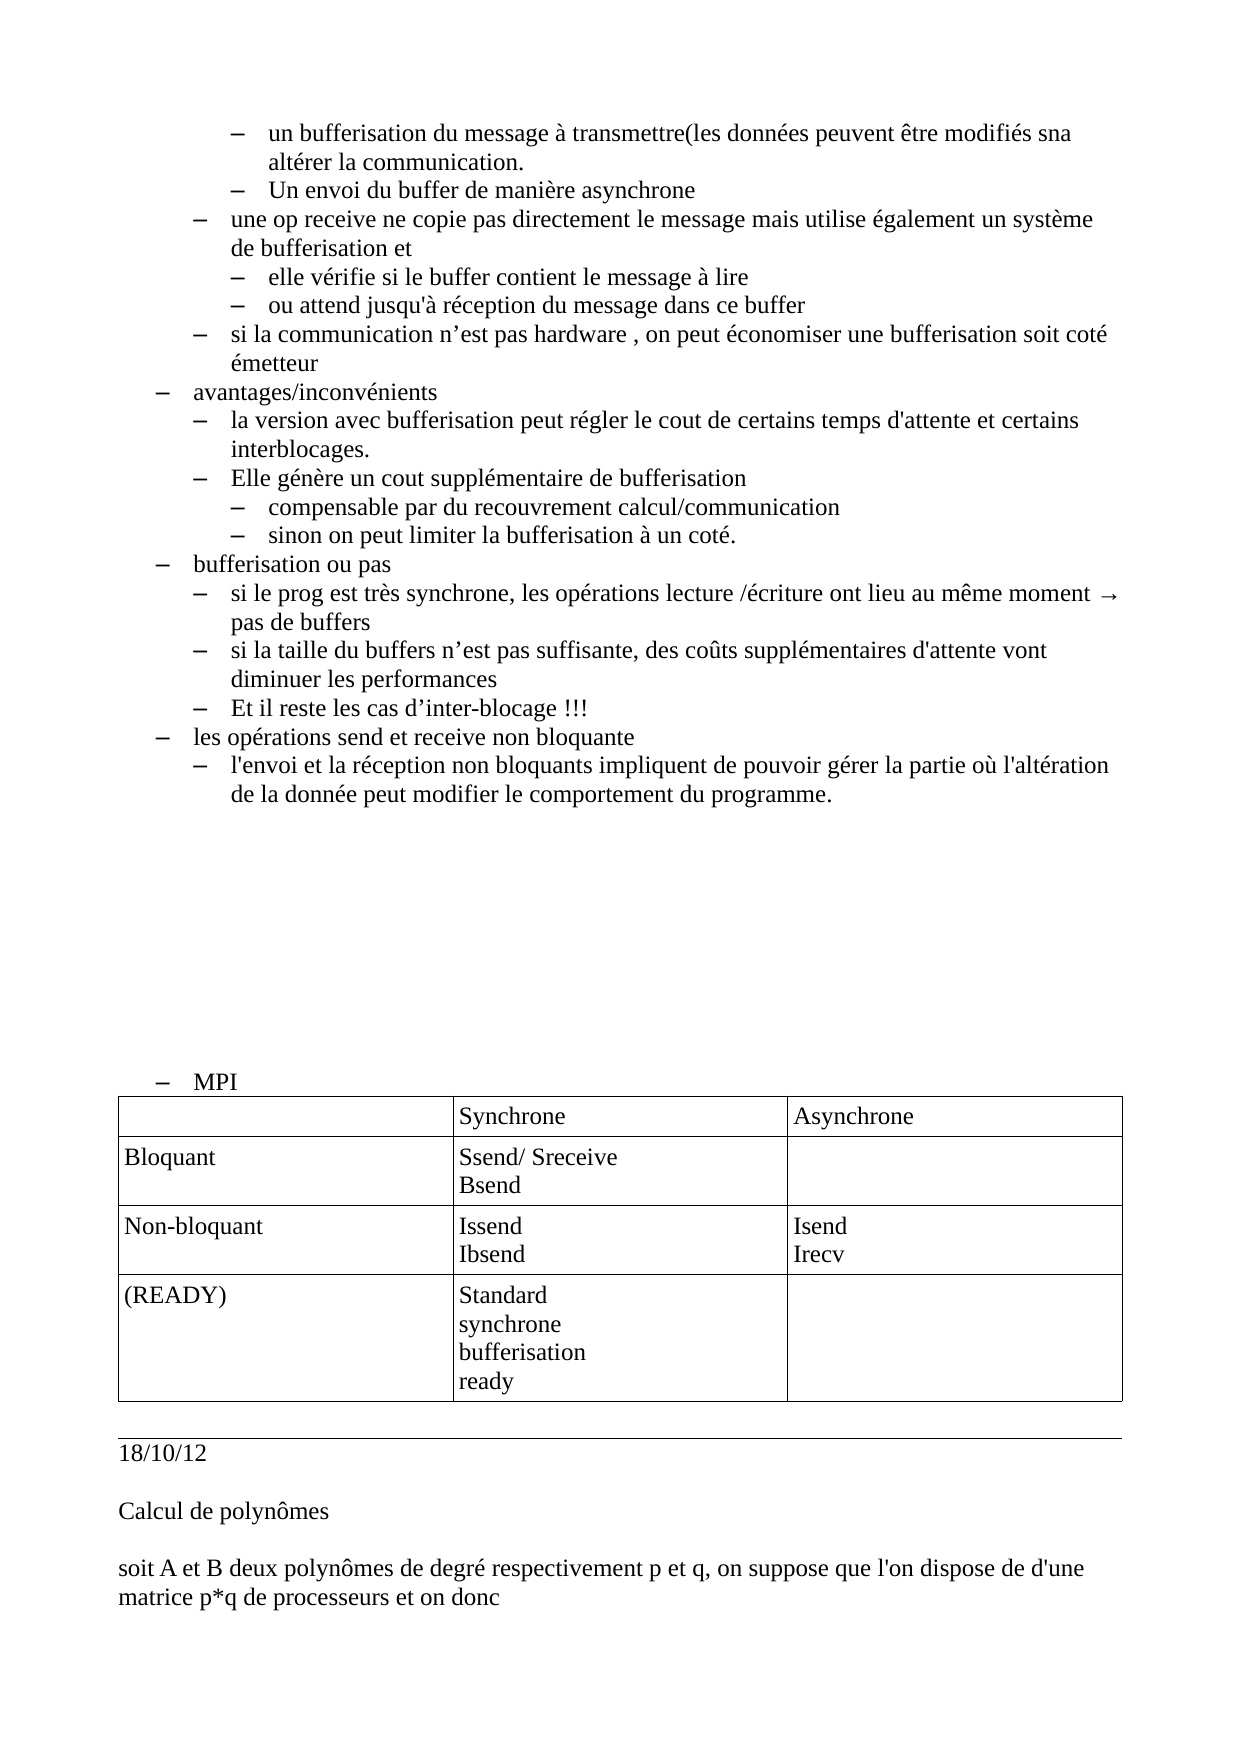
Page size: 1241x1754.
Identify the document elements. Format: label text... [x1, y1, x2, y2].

table_header [119, 1097, 453, 1136]
table_cell Issend Ibsend [454, 1206, 787, 1274]
list une op receive ne copie pas directement le message mais utilise également un système de bufferisation et [193, 204, 1122, 262]
list Et il reste les cas d’inter-blocage !!! [193, 693, 1122, 722]
list MPI [156, 1067, 1122, 1096]
text Calcul de polynômes [118, 1496, 1122, 1524]
list Elle génère un cout supplémentaire de bufferisation [193, 463, 1122, 492]
list si la communication n’est pas hardware , on peut économiser une bufferisation soit coté émetteur [193, 319, 1122, 377]
table_cell [788, 1137, 1122, 1205]
list l'envoi et la réception non bloquants impliquent de pouvoir gérer la partie où l'altération de la donnée peut modifier le comportement du programme. [193, 751, 1122, 808]
list compensable par du recouvrement calcul/communication [231, 492, 1122, 521]
table_header Asynchrone [788, 1097, 1122, 1136]
list elle vérifie si le buffer contient le message à lire [231, 262, 1122, 291]
list ou attend jusqu'à réception du message dans ce buffer [231, 291, 1122, 319]
table_cell Standard synchrone bufferisation ready [454, 1275, 787, 1401]
table_cell Bloquant [119, 1137, 453, 1205]
table_header Synchrone [454, 1097, 787, 1136]
table_cell (READY) [119, 1275, 453, 1401]
list si le prog est très synchrone, les opérations lecture /écriture ont lieu au même moment → pas de buffers [193, 578, 1122, 636]
table_cell Non-bloquant [119, 1206, 453, 1274]
text soit A et B deux polynômes de degré respectivement p et q, on suppose que l'on dispose de d'une matrice p*q de processeurs et on donc [118, 1553, 1122, 1611]
list un bufferisation du message à transmettre(les données peuvent être modifiés sna altérer la communication. [231, 118, 1122, 176]
list les opérations send et receive non bloquante [156, 722, 1122, 751]
list avantages/inconvénients [156, 377, 1122, 406]
table_cell Isend Irecv [788, 1206, 1122, 1274]
table_cell [788, 1275, 1122, 1401]
list la version avec bufferisation peut régler le cout de certains temps d'attente et certains interblocages. [193, 406, 1122, 463]
table_cell Ssend/ Sreceive Bsend [454, 1137, 787, 1205]
list bufferisation ou pas [156, 549, 1122, 578]
list sinon on peut limiter la bufferisation à un coté. [231, 521, 1122, 549]
list Un envoi du buffer de manière asynchrone [231, 176, 1122, 204]
list si la taille du buffers n’est pas suffisante, des coûts supplémentaires d'attente vont diminuer les performances [193, 636, 1122, 693]
text 18/10/12 [118, 1439, 1122, 1467]
